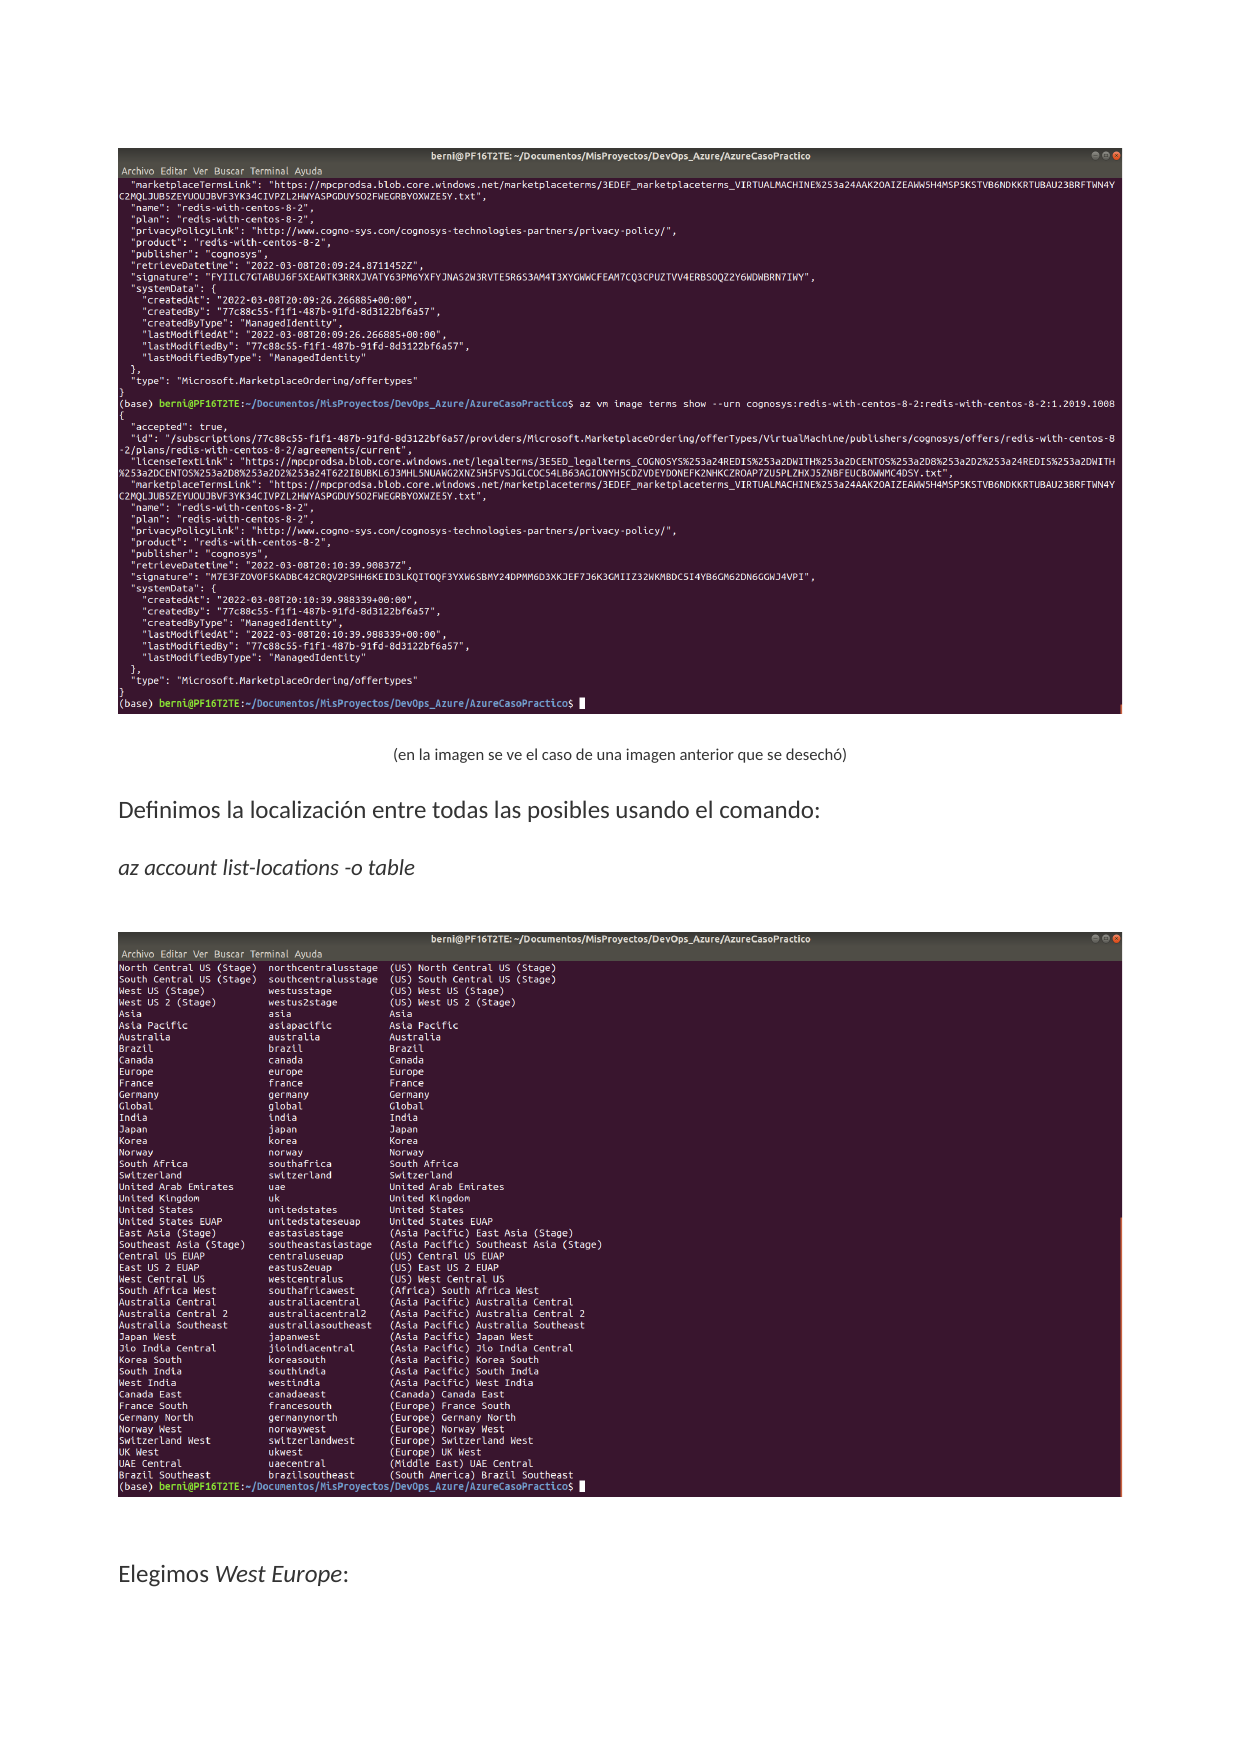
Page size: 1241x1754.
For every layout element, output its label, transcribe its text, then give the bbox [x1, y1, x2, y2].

text Definimos la localización entre todas las posibles usando el comando: [118, 795, 1122, 825]
picture [118, 148, 1123, 714]
picture [118, 932, 1123, 1497]
text Elegimos West Europe: [118, 1558, 1122, 1588]
text az account list-locations -o table [118, 856, 1122, 881]
text (en la imagen se ve el caso de una imagen anterior que se desechó) [118, 744, 1122, 764]
